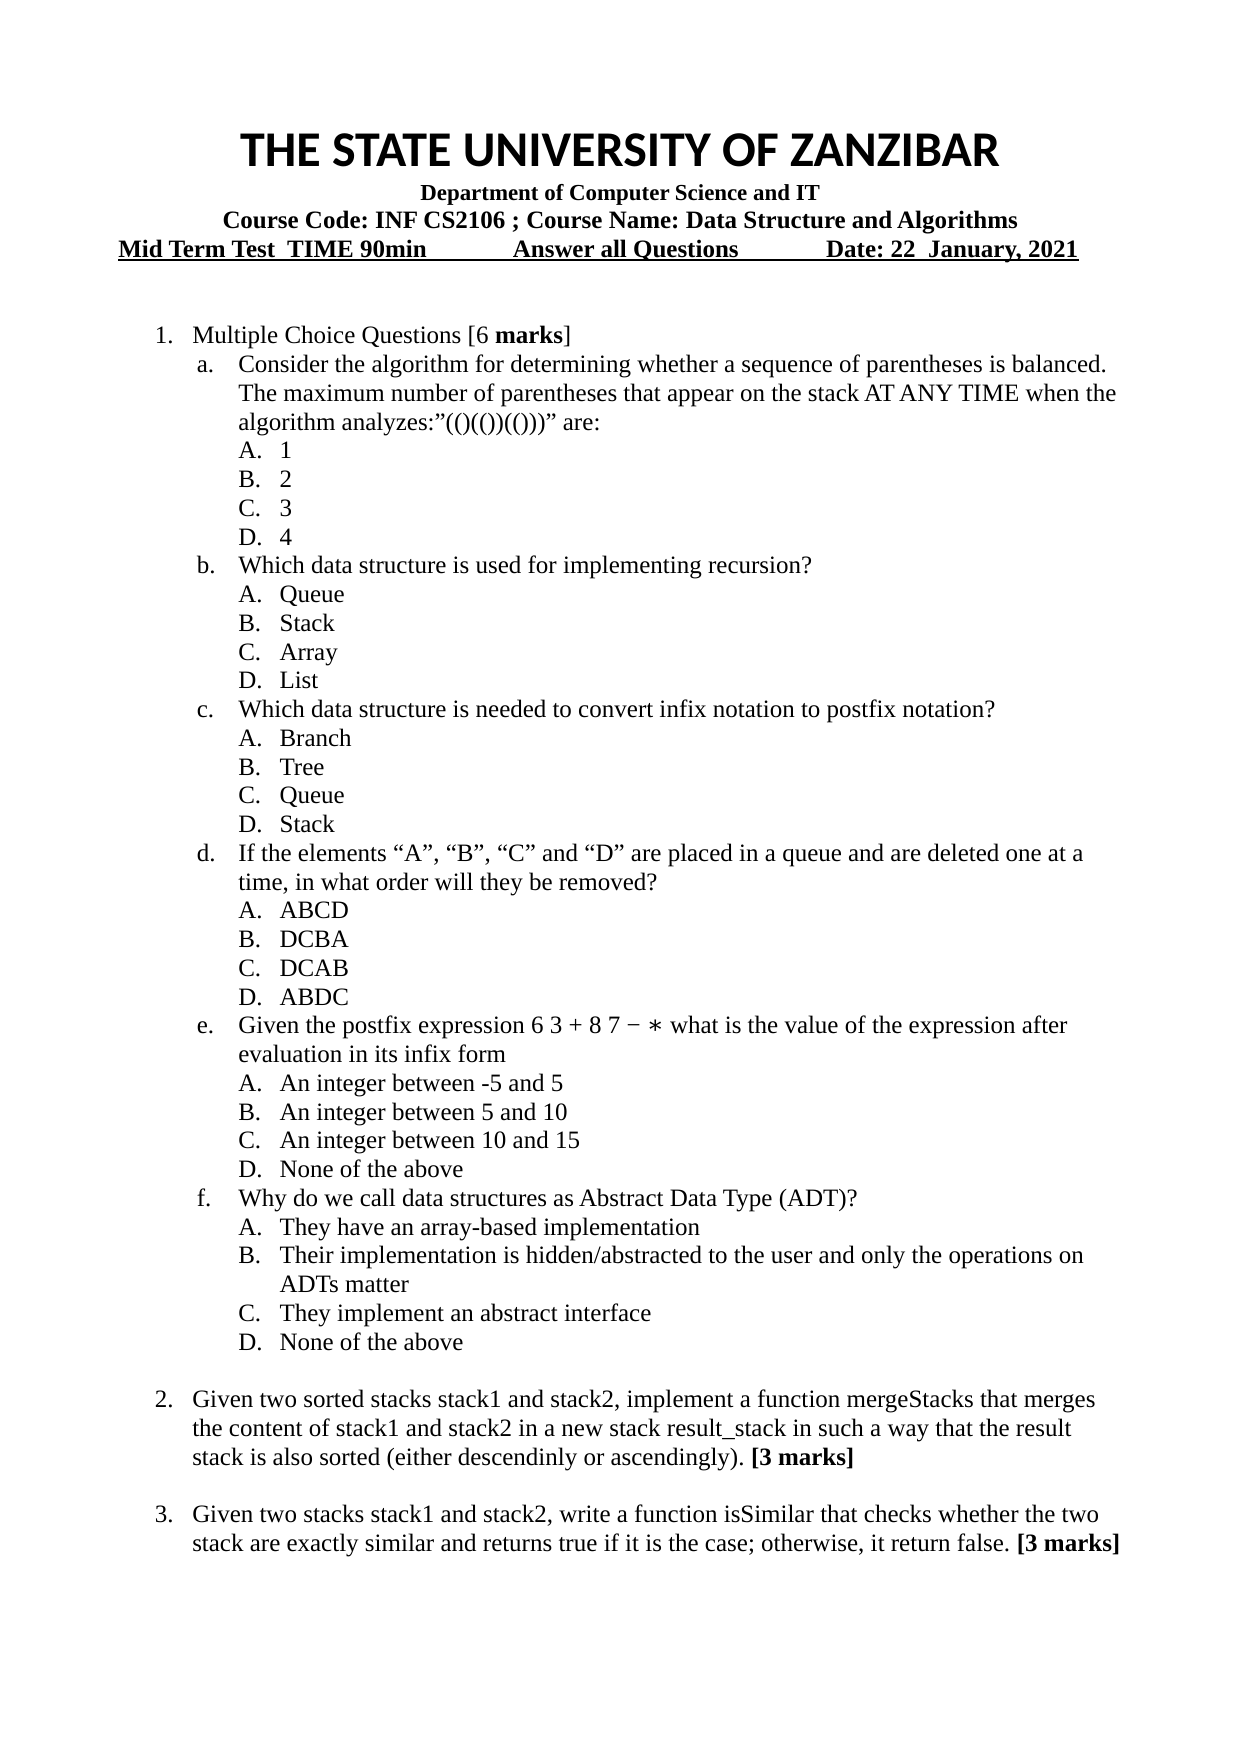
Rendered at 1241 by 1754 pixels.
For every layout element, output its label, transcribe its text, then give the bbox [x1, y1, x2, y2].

list They have an array-based implementation [238, 1212, 1122, 1241]
list Given two sorted stacks stack1 and stack2, implement a function mergeStacks that merges the content of stack1 and stack2 in a new stack result_stack in such a way that the result stack is also sorted (either descendinly or ascendingly). [3 marks] [154, 1384, 1122, 1471]
list An integer between 5 and 10 [238, 1097, 1122, 1126]
list ABCD [238, 896, 1122, 924]
list Stack [238, 608, 1122, 637]
text Department of Computer Science and IT [118, 179, 1122, 206]
list An integer between -5 and 5 [238, 1068, 1122, 1097]
list 3 [238, 493, 1122, 522]
list 2 [238, 464, 1122, 493]
list They implement an abstract interface [238, 1298, 1122, 1327]
list Queue [238, 579, 1122, 608]
list Array [238, 637, 1122, 666]
list ABDC [238, 982, 1122, 1011]
list None of the above [238, 1154, 1122, 1183]
list Branch [238, 723, 1122, 752]
list Tree [238, 752, 1122, 781]
text Mid Term Test TIME 90min Answer all Questions Date: 22 January, 2021 [118, 234, 1122, 263]
list Consider the algorithm for determining whether a sequence of parentheses is balanced. The maximum number of parentheses that appear on the stack AT ANY TIME when the algorithm analyzes:”(()(())(()))” are: [197, 349, 1122, 436]
list List [238, 666, 1122, 694]
list DCAB [238, 953, 1122, 982]
list Given two stacks stack1 and stack2, write a function isSimilar that checks whether the two stack are exactly similar and returns true if it is the case; otherwise, it return false. [3 marks] [154, 1499, 1122, 1557]
list Which data structure is used for implementing recursion? [197, 551, 1122, 579]
list Queue [238, 781, 1122, 809]
list Why do we call data structures as Abstract Data Type (ADT)? [197, 1183, 1122, 1212]
text Course Code: INF CS2106 ; Course Name: Data Structure and Algorithms [118, 206, 1122, 234]
list DCBA [238, 924, 1122, 953]
list If the elements “A”, “B”, “C” and “D” are placed in a queue and are deleted one at a time, in what order will they be removed? [197, 838, 1122, 896]
list Given the postfix expression 6 3 + 8 7 − ∗ what is the value of the expression after evaluation in its infix form [197, 1011, 1122, 1068]
list Stack [238, 809, 1122, 838]
list An integer between 10 and 15 [238, 1126, 1122, 1154]
list Which data structure is needed to convert infix notation to postfix notation? [197, 694, 1122, 723]
list None of the above [238, 1327, 1122, 1356]
list 4 [238, 522, 1122, 551]
list Their implementation is hidden/abstracted to the user and only the operations on ADTs matter [238, 1241, 1122, 1298]
list Multiple Choice Questions [6 marks] [154, 321, 1122, 349]
text THE STATE UNIVERSITY OF ZANZIBAR [118, 118, 1122, 179]
list 1 [238, 436, 1122, 464]
